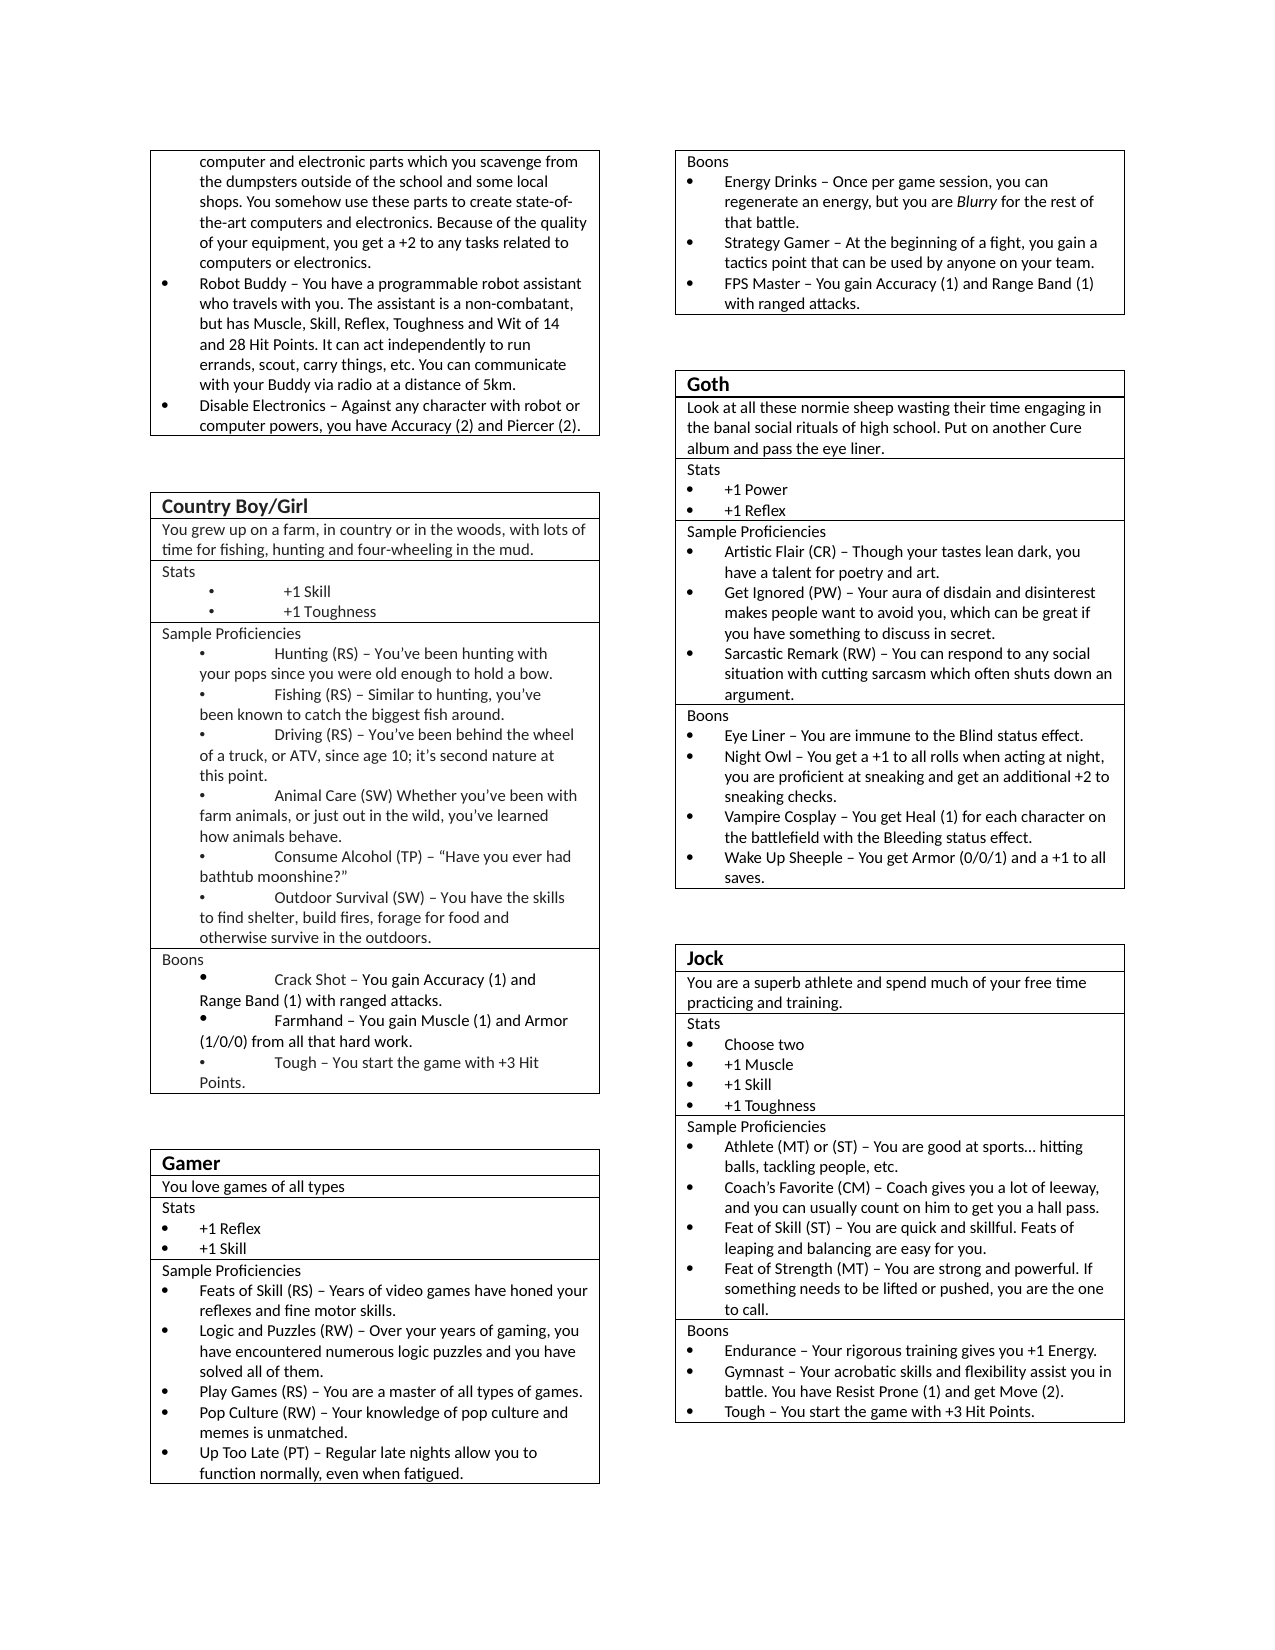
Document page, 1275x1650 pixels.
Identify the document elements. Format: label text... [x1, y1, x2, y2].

table_cell You are a superb athlete and spend much of your free time practicing and training. [676, 972, 1124, 1012]
table_cell Sample Proficiencies Hunting (RS) – You’ve been hunting with your pops since you were old enough to hold a bow. Fishing (RS) – Similar to hunting, you’ve been known to catch the biggest fish around. Driving (RS) – You’ve been behind the wheel of a truck, or ATV, since age 10; it’s second nature at this point. Animal Care (SW) Whether you’ve been with farm animals, or just out in the wild, you’ve learned how animals behave. Consume Alcohol (TP) – “Have you ever had bathtub moonshine?” Outdoor Survival (SW) – You have the skills to find shelter, build fires, forage for food and otherwise survive in the outdoors. [151, 623, 599, 948]
table_cell Sample Proficiencies Feats of Skill (RS) – Years of video games have honed your reflexes and fine motor skills. Logic and Puzzles (RW) – Over your years of gaming, you have encountered numerous logic puzzles and you have solved all of them. Play Games (RS) – You are a master of all types of games. Pop Culture (RW) – Your knowledge of pop culture and memes is unmatched. Up Too Late (PT) – Regular late nights allow you to function normally, even when fatigued. [151, 1260, 599, 1483]
table_cell Boons Energy Drinks – Once per game session, you can regenerate an energy, but you are Blurry for the rest of that battle. Strategy Gamer – At the beginning of a fight, you gain a tactics point that can be used by anyone on your team. FPS Master – You gain Accuracy (1) and Range Band (1) with ranged attacks. [676, 151, 1124, 313]
table_cell Sample Proficiencies Artistic Flair (CR) – Though your tastes lean dark, you have a talent for poetry and art. Get Ignored (PW) – Your aura of disdain and disinterest makes people want to avoid you, which can be great if you have something to discuss in secret. Sarcastic Remark (RW) – You can respond to any social situation with cutting sarcasm which often shuts down an argument. [676, 521, 1124, 704]
table_cell Stats +1 Power +1 Reflex [676, 459, 1124, 520]
table_cell Boons Crack Shot – You gain Accuracy (1) and Range Band (1) with ranged attacks. Farmhand – You gain Muscle (1) and Armor (1/0/0) from all that hard work. Tough – You start the game with +3 Hit Points. [151, 949, 599, 1093]
table_cell You love games of all types [151, 1176, 599, 1197]
table_cell Boons Dumpster Diver – You have a near-limitless supply of computer and electronic parts which you scavenge from the dumpsters outside of the school and some local shops. You somehow use these parts to create state-of-the-art computers and electronics. Because of the quality of your equipment, you get a +2 to any tasks related to computers or electronics. Robot Buddy – You have a programmable robot assistant who travels with you. The assistant is a non-combatant, but has Muscle, Skill, Reflex, Toughness and Wit of 14 and 28 Hit Points. It can act independently to run errands, scout, carry things, etc. You can communicate with your Buddy via radio at a distance of 5km. Disable Electronics – Against any character with robot or computer powers, you have Accuracy (2) and Piercer (2). [151, 151, 599, 435]
table_header Goth [676, 371, 1124, 396]
table_cell Boons Eye Liner – You are immune to the Blind status effect. Night Owl – You get a +1 to all rolls when acting at night, you are proficient at sneaking and get an additional +2 to sneaking checks. Vampire Cosplay – You get Heal (1) for each character on the battlefield with the Bleeding status effect. Wake Up Sheeple – You get Armor (0/0/1) and a +1 to all saves. [676, 705, 1124, 888]
table_cell Sample Proficiencies Athlete (MT) or (ST) – You are good at sports… hitting balls, tackling people, etc. Coach’s Favorite (CM) – Coach gives you a lot of leeway, and you can usually count on him to get you a hall pass. Feat of Skill (ST) – You are quick and skillful. Feats of leaping and balancing are easy for you. Feat of Strength (MT) – You are strong and powerful. If something needs to be lifted or pushed, you are the one to call. [676, 1116, 1124, 1319]
table_cell Stats Choose two +1 Muscle +1 Skill +1 Toughness [676, 1014, 1124, 1115]
table_cell You grew up on a farm, in country or in the woods, with lots of time for fishing, hunting and four-wheeling in the mud. [151, 519, 599, 560]
table_header Gamer [151, 1150, 599, 1175]
table_header Country Boy/Girl [151, 493, 599, 518]
table_cell Stats +1 Reflex +1 Skill [151, 1198, 599, 1259]
table_header Jock [676, 945, 1124, 971]
table_cell Look at all these normie sheep wasting their time engaging in the banal social rituals of high school. Put on another Cure album and pass the eye liner. [676, 398, 1124, 458]
table_cell Boons Endurance – Your rigorous training gives you +1 Energy. Gymnast – Your acrobatic skills and flexibility assist you in battle. You have Resist Prone (1) and get Move (2). Tough – You start the game with +3 Hit Points. [676, 1320, 1124, 1422]
table_cell Stats +1 Skill +1 Toughness [151, 561, 599, 622]
